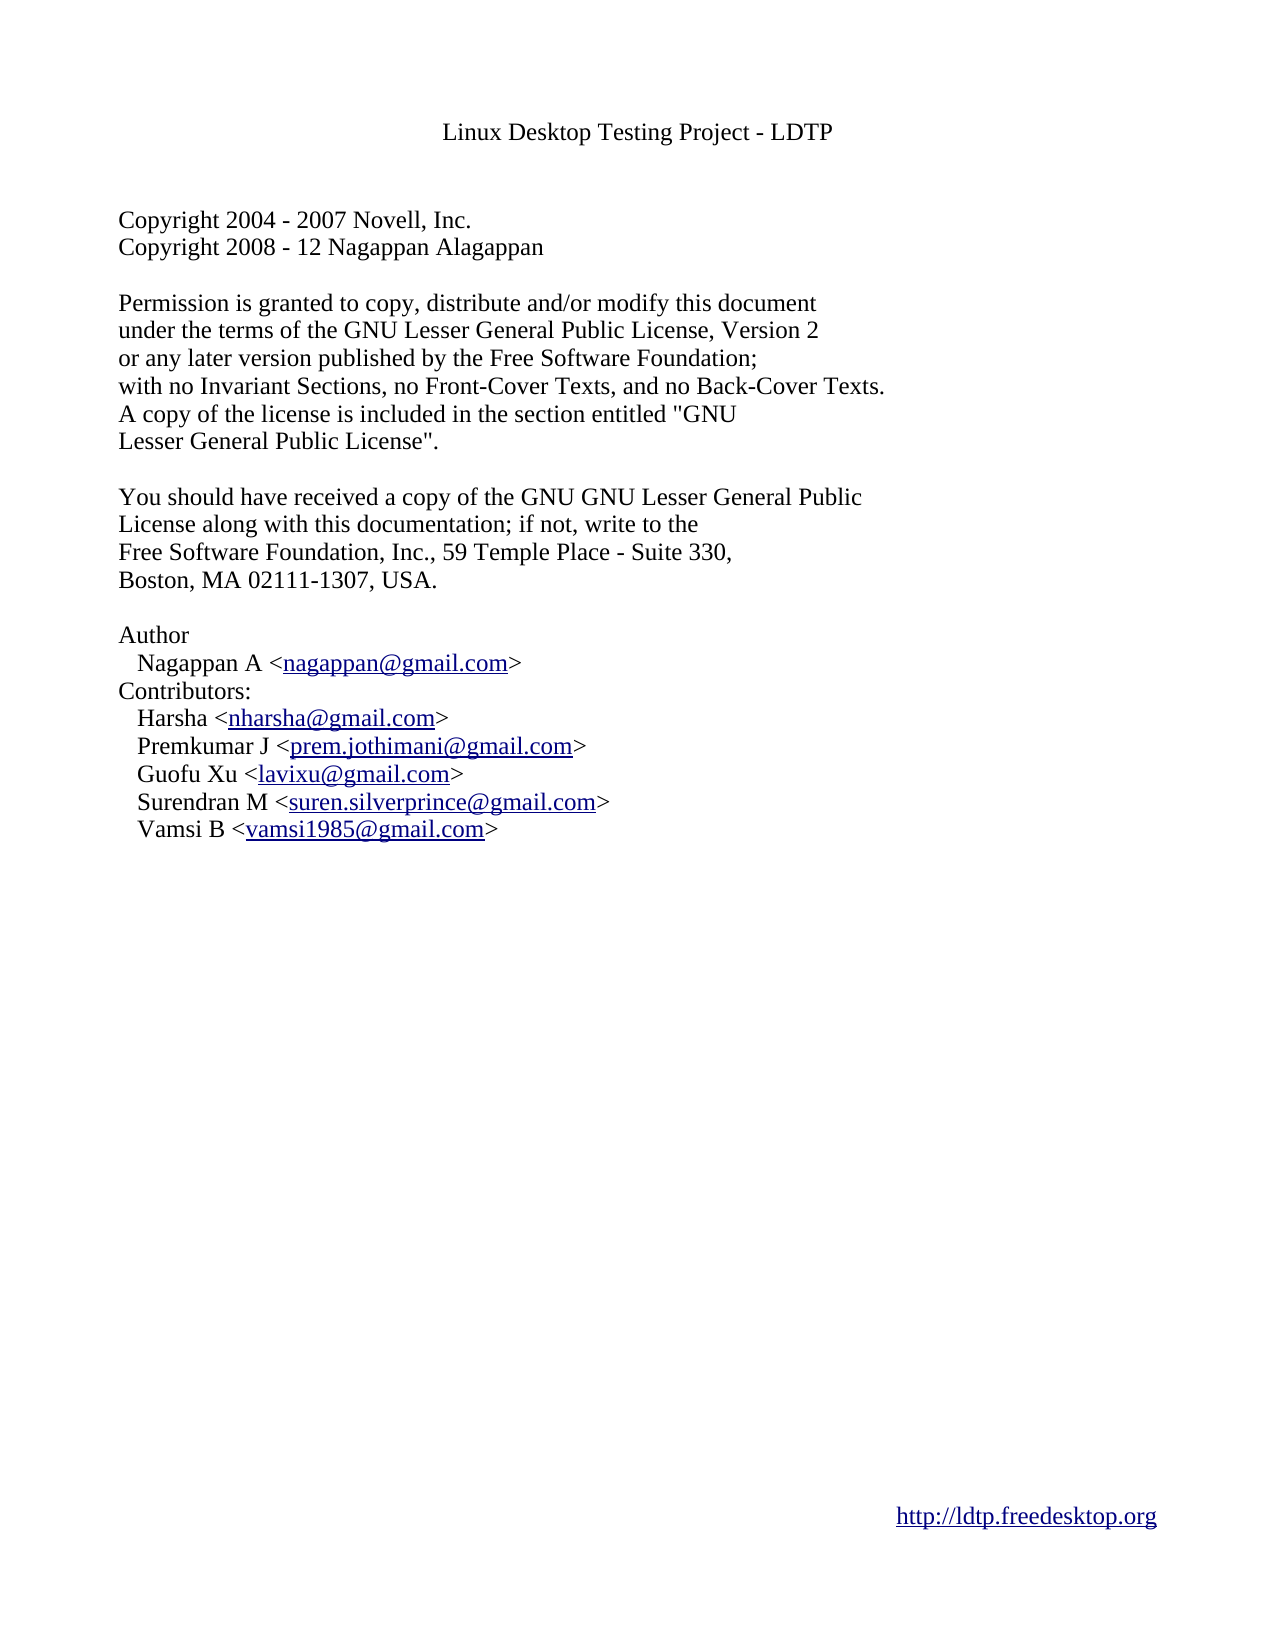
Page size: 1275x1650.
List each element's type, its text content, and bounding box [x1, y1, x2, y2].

text You should have received a copy of the GNU GNU Lesser General Public [118, 483, 1157, 511]
text Surendran M <suren.silverprince@gmail.com> [118, 788, 1157, 815]
text Author [118, 621, 1157, 649]
text Guofu Xu <lavixu@gmail.com> [118, 760, 1157, 788]
text A copy of the license is included in the section entitled "GNU [118, 400, 1157, 427]
text Permission is granted to copy, distribute and/or modify this document [118, 289, 1157, 317]
text Nagappan A <nagappan@gmail.com> [118, 649, 1157, 677]
text License along with this documentation; if not, write to the [118, 511, 1157, 538]
text Contributors: [118, 677, 1157, 704]
text Vamsi B <vamsi1985@gmail.com> [118, 815, 1157, 843]
text Lesser General Public License". [118, 427, 1157, 455]
text Harsha <nharsha@gmail.com> [118, 704, 1157, 732]
text or any later version published by the Free Software Foundation; [118, 344, 1157, 372]
text Copyright 2004 - 2007 Novell, Inc. [118, 206, 1157, 233]
text Copyright 2008 - 12 Nagappan Alagappan [118, 233, 1157, 261]
text Boston, MA 02111-1307, USA. [118, 566, 1157, 594]
text Free Software Foundation, Inc., 59 Temple Place - Suite 330, [118, 538, 1157, 566]
text with no Invariant Sections, no Front-Cover Texts, and no Back-Cover Texts. [118, 372, 1157, 400]
text Premkumar J <prem.jothimani@gmail.com> [118, 732, 1157, 760]
text under the terms of the GNU Lesser General Public License, Version 2 [118, 317, 1157, 344]
